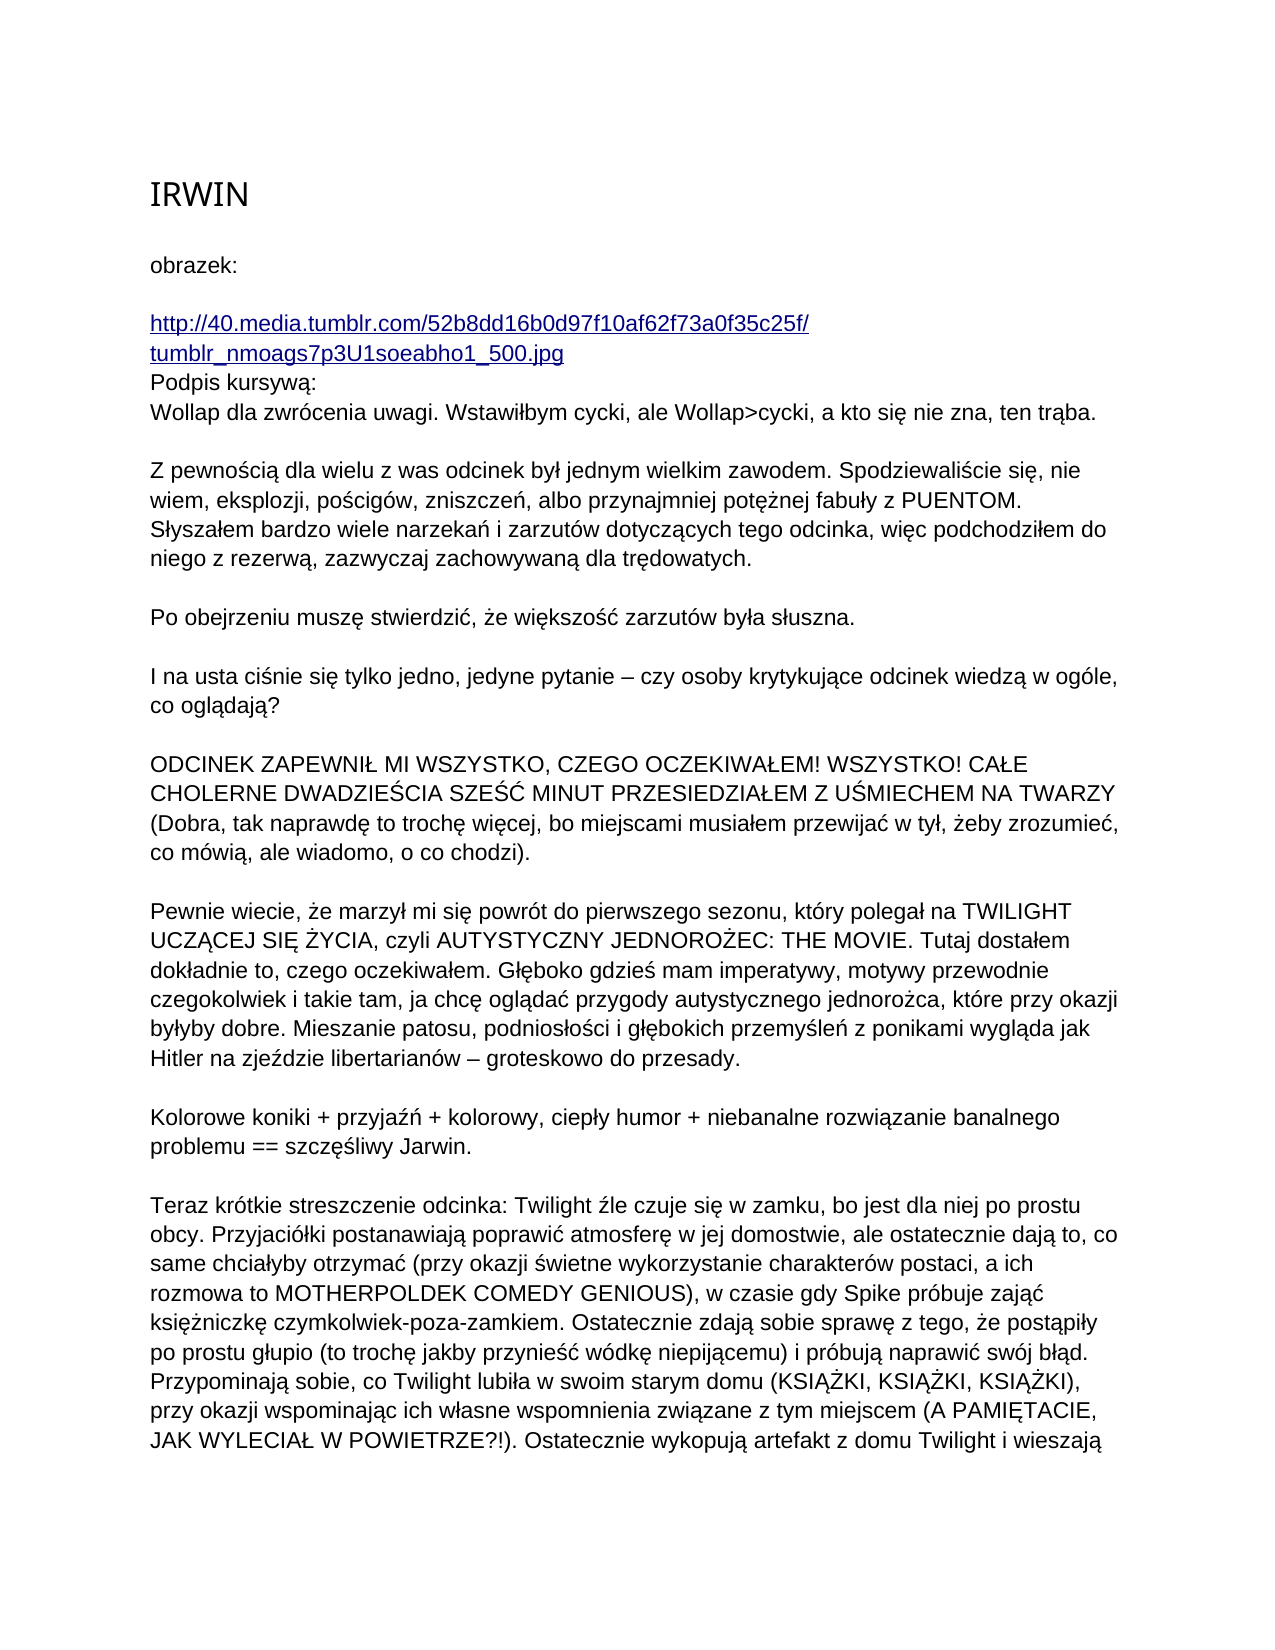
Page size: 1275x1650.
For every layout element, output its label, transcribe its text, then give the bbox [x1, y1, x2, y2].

text Z pewnością dla wielu z was odcinek był jednym wielkim zawodem. Spodziewaliście się, nie wiem, eksplozji, pościgów, zniszczeń, albo przynajmniej potężnej fabuły z PUENTOM. Słyszałem bardzo wiele narzekań i zarzutów dotyczących tego odcinka, więc podchodziłem do niego z rezerwą, zazwyczaj zachowywaną dla trędowatych. [150, 458, 1125, 572]
text ODCINEK ZAPEWNIŁ MI WSZYSTKO, CZEGO OCZEKIWAŁEM! WSZYSTKO! CAŁE CHOLERNE DWADZIEŚCIA SZEŚĆ MINUT PRZESIEDZIAŁEM Z UŚMIECHEM NA TWARZY (Dobra, tak naprawdę to trochę więcej, bo miejscami musiałem przewijać w tył, żeby zrozumieć, co mówią, ale wiadomo, o co chodzi). [150, 752, 1125, 866]
text Kolorowe koniki + przyjaźń + kolorowy, ciepły humor + niebanalne rozwiązanie banalnego problemu == szczęśliwy Jarwin. [150, 1104, 1125, 1159]
text Po obejrzeniu muszę stwierdzić, że większość zarzutów była słuszna. [150, 605, 1125, 631]
subtitle IRWIN [150, 171, 1125, 216]
text Pewnie wiecie, że marzył mi się powrót do pierwszego sezonu, który polegał na TWILIGHT UCZĄCEJ SIĘ ŻYCIA, czyli AUTYSTYCZNY JEDNOROŻEC: THE MOVIE. Tutaj dostałem dokładnie to, czego oczekiwałem. Głęboko gdzieś mam imperatywy, motywy przewodnie czegokolwiek i takie tam, ja chcę oglądać przygody autystycznego jednorożca, które przy okazji byłyby dobre. Mieszanie patosu, podniosłości i głębokich przemyśleń z ponikami wygląda jak Hitler na zjeździe libertarianów – groteskowo do przesady. [150, 899, 1125, 1071]
text I na usta ciśnie się tylko jedno, jedyne pytanie – czy osoby krytykujące odcinek wiedzą w ogóle, co oglądają? [150, 664, 1125, 719]
text http://40.media.tumblr.com/52b8dd16b0d97f10af62f73a0f35c25f/tumblr_nmoags7p3U1soeabho1_500.jpg [150, 311, 1125, 366]
text obrazek: [150, 252, 1125, 278]
text Podpis kursywą: [150, 370, 1125, 396]
text Teraz krótkie streszczenie odcinka: Twilight źle czuje się w zamku, bo jest dla niej po prostu obcy. Przyjaciółki postanawiają poprawić atmosferę w jej domostwie, ale ostatecznie dają to, co same chciałyby otrzymać (przy okazji świetne wykorzystanie charakterów postaci, a ich rozmowa to MOTHERPOLDEK COMEDY GENIOUS), w czasie gdy Spike próbuje zająć księżniczkę czymkolwiek-poza-zamkiem. Ostatecznie zdają sobie sprawę z tego, że postąpiły po prostu głupio (to trochę jakby przynieść wódkę niepijącemu) i próbują naprawić swój błąd. Przypominają sobie, co Twilight lubiła w swoim starym domu (KSIĄŻKI, KSIĄŻKI, KSIĄŻKI), przy okazji wspominając ich własne wspomnienia związane z tym miejscem (A PAMIĘTACIE, JAK WYLECIAŁ W POWIETRZE?!). Ostatecznie wykopują artefakt z domu Twilight i wieszają [150, 1192, 1125, 1453]
text Wollap dla zwrócenia uwagi. Wstawiłbym cycki, ale Wollap>cycki, a kto się nie zna, ten trąba. [150, 399, 1125, 425]
